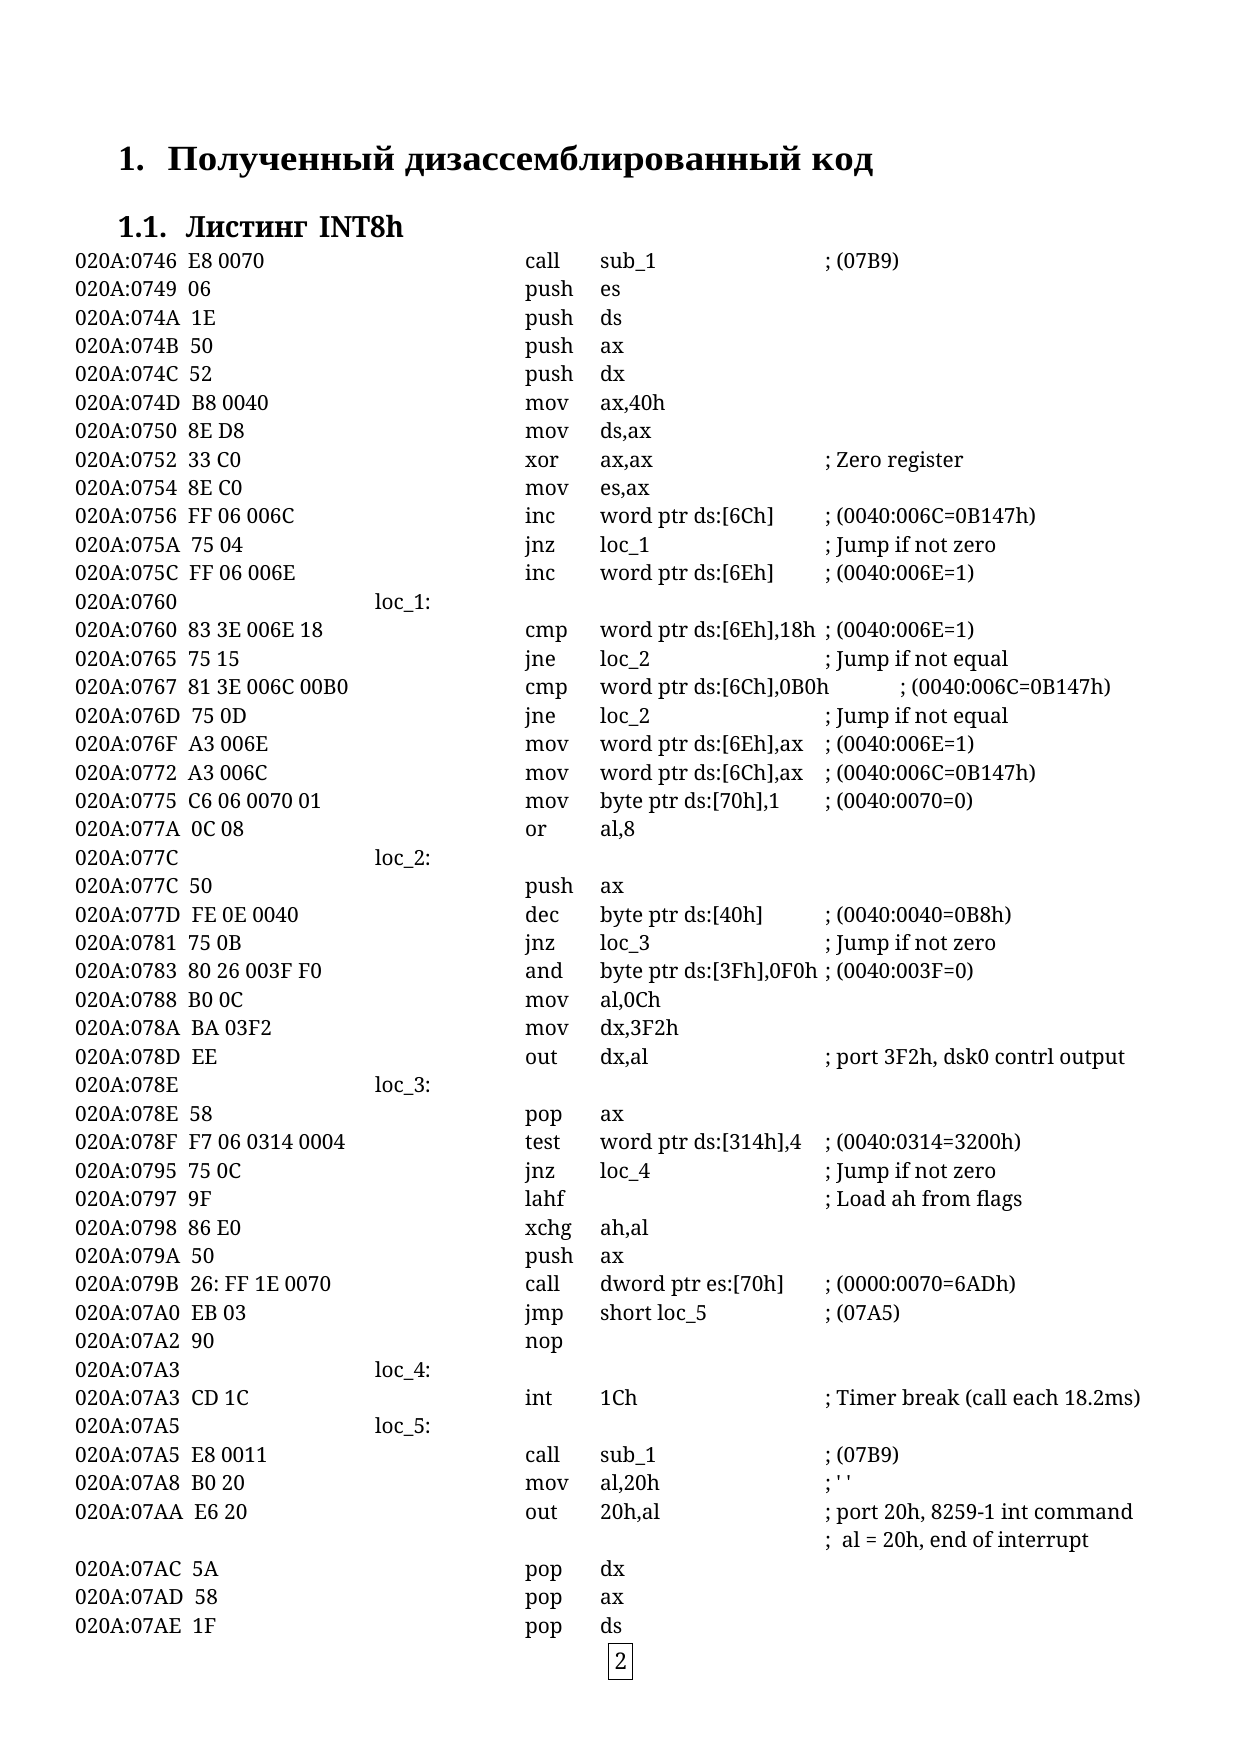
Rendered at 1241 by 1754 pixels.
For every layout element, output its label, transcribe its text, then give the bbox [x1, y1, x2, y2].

text 020A:0752 33 C0 xor ax,ax ; Zero register [75, 445, 1178, 473]
text 020A:074B 50 push ax [75, 331, 1178, 359]
text 020A:07A2 90 nop [75, 1326, 1178, 1355]
text 020A:077D FE 0E 0040 dec byte ptr ds:[40h] ; (0040:0040=0B8h) [75, 900, 1178, 928]
subtitle Листинг INT8h [118, 206, 1178, 246]
text 020A:07AA E6 20 out 20h,al ; port 20h, 8259-1 int command [75, 1497, 1178, 1525]
text 020A:077A 0C 08 or al,8 [75, 814, 1178, 843]
text 020A:0798 86 E0 xchg ah,al [75, 1213, 1178, 1241]
text 020A:0781 75 0B jnz loc_3 ; Jump if not zero [75, 928, 1178, 957]
text 020A:078A BA 03F2 mov dx,3F2h [75, 1013, 1178, 1042]
text 020A:07A5 E8 0011 call sub_1 ; (07B9) [75, 1440, 1178, 1468]
text 020A:075C FF 06 006E inc word ptr ds:[6Eh] ; (0040:006E=1) [75, 558, 1178, 587]
text 020A:076F A3 006E mov word ptr ds:[6Eh],ax ; (0040:006E=1) [75, 729, 1178, 758]
text 020A:07A8 B0 20 mov al,20h ; ' ' [75, 1468, 1178, 1497]
text 020A:0765 75 15 jne loc_2 ; Jump if not equal [75, 644, 1178, 672]
text 020A:074D B8 0040 mov ax,40h [75, 388, 1178, 416]
text 020A:07AE 1F pop ds [75, 1611, 1178, 1639]
text 020A:076D 75 0D jne loc_2 ; Jump if not equal [75, 701, 1178, 729]
text 020A:07A5 loc_5: [75, 1412, 1178, 1440]
text 020A:0775 C6 06 0070 01 mov byte ptr ds:[70h],1 ; (0040:0070=0) [75, 786, 1178, 814]
text 020A:0772 A3 006C mov word ptr ds:[6Ch],ax ; (0040:006C=0B147h) [75, 758, 1178, 786]
text 020A:078E loc_3: [75, 1070, 1178, 1099]
text 020A:0749 06 push es [75, 274, 1178, 303]
text 020A:0795 75 0C jnz loc_4 ; Jump if not zero [75, 1156, 1178, 1184]
text 020A:0783 80 26 003F F0 and byte ptr ds:[3Fh],0F0h ; (0040:003F=0) [75, 957, 1178, 985]
text 020A:077C 50 push ax [75, 871, 1178, 900]
text 020A:0760 83 3E 006E 18 cmp word ptr ds:[6Eh],18h ; (0040:006E=1) [75, 615, 1178, 644]
text 020A:0767 81 3E 006C 00B0 cmp word ptr ds:[6Ch],0B0h ; (0040:006C=0B147h) [75, 672, 1178, 701]
text 020A:074C 52 push dx [75, 359, 1178, 388]
text 020A:074A 1E push ds [75, 303, 1178, 331]
text 020A:078F F7 06 0314 0004 test word ptr ds:[314h],4 ; (0040:0314=3200h) [75, 1127, 1178, 1156]
text 020A:075A 75 04 jnz loc_1 ; Jump if not zero [75, 530, 1178, 558]
text 020A:078D EE out dx,al ; port 3F2h, dsk0 contrl output [75, 1042, 1178, 1070]
text 020A:077C loc_2: [75, 843, 1178, 871]
subtitle Полученный дизассемблированный код [118, 138, 1178, 178]
text 020A:079A 50 push ax [75, 1241, 1178, 1269]
text 020A:0797 9F lahf ; Load ah from flags [75, 1184, 1178, 1213]
text 020A:07A3 CD 1C int 1Ch ; Timer break (call each 18.2ms) [75, 1383, 1178, 1412]
text 020A:0750 8E D8 mov ds,ax [75, 416, 1178, 445]
text 020A:0788 B0 0C mov al,0Ch [75, 985, 1178, 1013]
text 020A:07A0 EB 03 jmp short loc_5 ; (07A5) [75, 1298, 1178, 1326]
text 020A:07AC 5A pop dx [75, 1554, 1178, 1582]
text 020A:0760 loc_1: [75, 587, 1178, 615]
text 020A:0754 8E C0 mov es,ax [75, 473, 1178, 502]
text ; al = 20h, end of interrupt [75, 1525, 1178, 1554]
text 020A:07AD 58 pop ax [75, 1582, 1178, 1611]
text 020A:0746 E8 0070 call sub_1 ; (07B9) [75, 246, 1178, 274]
text 020A:07A3 loc_4: [75, 1355, 1178, 1383]
text 020A:078E 58 pop ax [75, 1099, 1178, 1127]
text 020A:079B 26: FF 1E 0070 call dword ptr es:[70h] ; (0000:0070=6ADh) [75, 1269, 1178, 1298]
text 020A:0756 FF 06 006C inc word ptr ds:[6Ch] ; (0040:006C=0B147h) [75, 502, 1178, 530]
